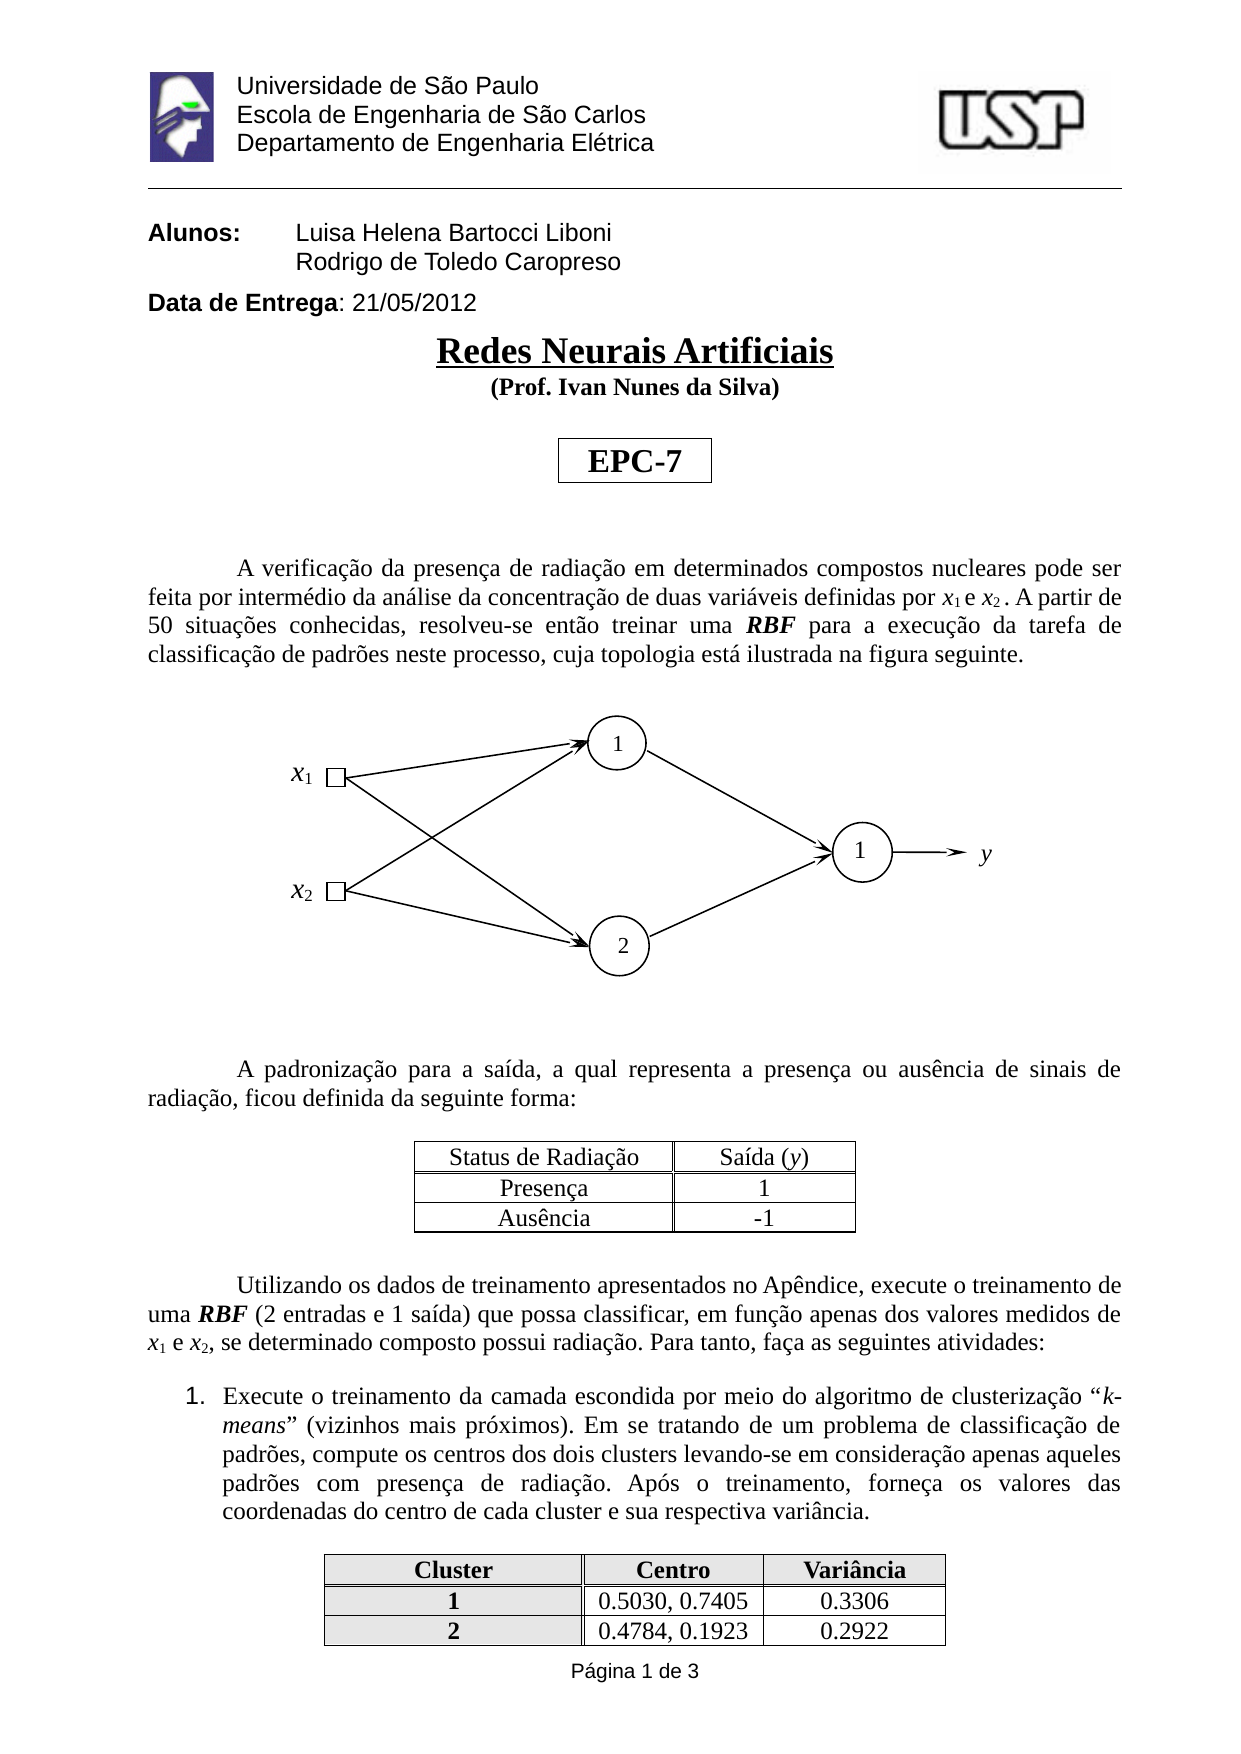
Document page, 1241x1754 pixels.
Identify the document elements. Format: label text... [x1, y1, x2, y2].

text Data de Entrega: 21/05/2012 [148, 288, 1122, 316]
list Execute o treinamento da camada escondida por meio do algoritmo de clusterização “k-means” (vizinhos mais próximos). Em se tratando de um problema de classificação de padrões, compute os centros dos dois clusters levando-se em consideração apenas aqueles padrões com presença de radiação. Após o treinamento, forneça os valores das coordenadas do centro de cada cluster e sua respectiva variância. [185, 1381, 1122, 1525]
subtitle EPC-7 [559, 439, 711, 482]
text A verificação da presença de radiação em determinados compostos nucleares pode ser feita por intermédio da análise da concentração de duas variáveis definidas por x1 e x2 . A partir de 50 situações conhecidas, resolveu-se então treinar uma RBF para a execução da tarefa de classificação de padrões neste processo, cuja topologia está ilustrada na figura seguinte. [148, 553, 1122, 668]
text x2 [274, 871, 312, 905]
table_header Cluster [325, 1555, 581, 1584]
table_cell Presença [415, 1174, 672, 1202]
text Utilizando os dados de treinamento apresentados no Apêndice, execute o treinamento de uma RBF (2 entradas e 1 saída) que possa classificar, em função apenas dos valores medidos de x1 e x2, se determinado composto possui radiação. Para tanto, faça as seguintes atividades: [148, 1270, 1122, 1356]
table_cell Ausência [415, 1203, 672, 1231]
table_cell 1 [675, 1174, 855, 1202]
table_cell 1 [325, 1587, 581, 1615]
text y [968, 838, 1006, 867]
table_header Status de Radiação [415, 1142, 672, 1171]
title Redes Neurais Artificiais [148, 329, 1122, 372]
text 2 [612, 932, 634, 958]
text Alunos: Luisa Helena Bartocci Liboni [148, 218, 1122, 246]
text 1 [848, 835, 871, 858]
picture [149, 72, 214, 162]
table_cell 0.5030, 0.7405 [585, 1587, 763, 1615]
table_header Centro [585, 1555, 763, 1584]
text A padronização para a saída, a qual representa a presença ou ausência de sinais de radiação, ficou definida da seguinte forma: [148, 1054, 1122, 1112]
picture [918, 71, 1112, 175]
table_cell 0.3306 [764, 1587, 945, 1615]
table_cell -1 [675, 1203, 855, 1231]
table_cell 0.4784, 0.1923 [585, 1616, 763, 1644]
table_header Variância [764, 1555, 945, 1584]
text x1 [274, 754, 312, 788]
title (Prof. Ivan Nunes da Silva) [148, 372, 1122, 401]
table_cell 0.2922 [764, 1616, 945, 1644]
table_header Saída (y) [675, 1142, 855, 1171]
text 1 [612, 729, 634, 756]
text Rodrigo de Toledo Caropreso [148, 246, 1122, 275]
table_cell 2 [325, 1616, 581, 1644]
